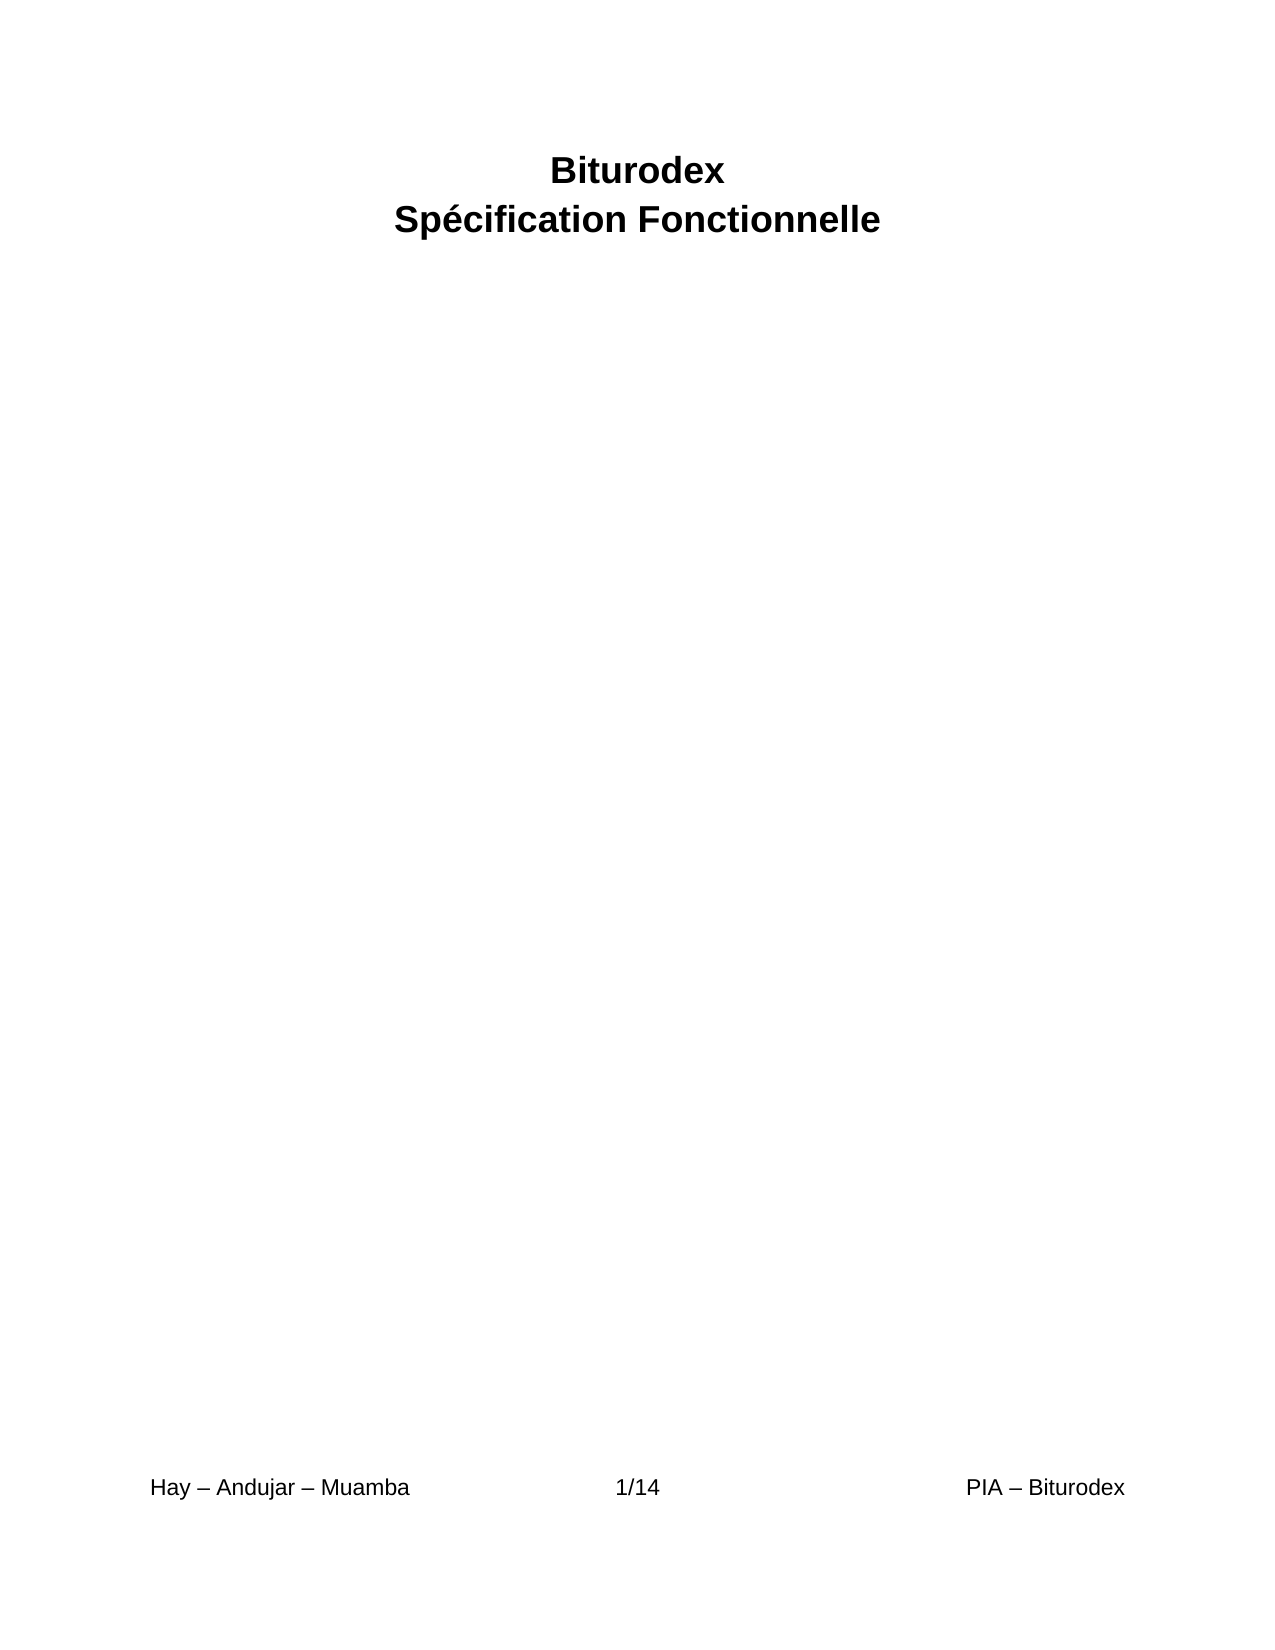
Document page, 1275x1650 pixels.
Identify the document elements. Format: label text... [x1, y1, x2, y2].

text Spécification Fonctionnelle [150, 198, 1125, 240]
text Biturodex [150, 150, 1125, 192]
